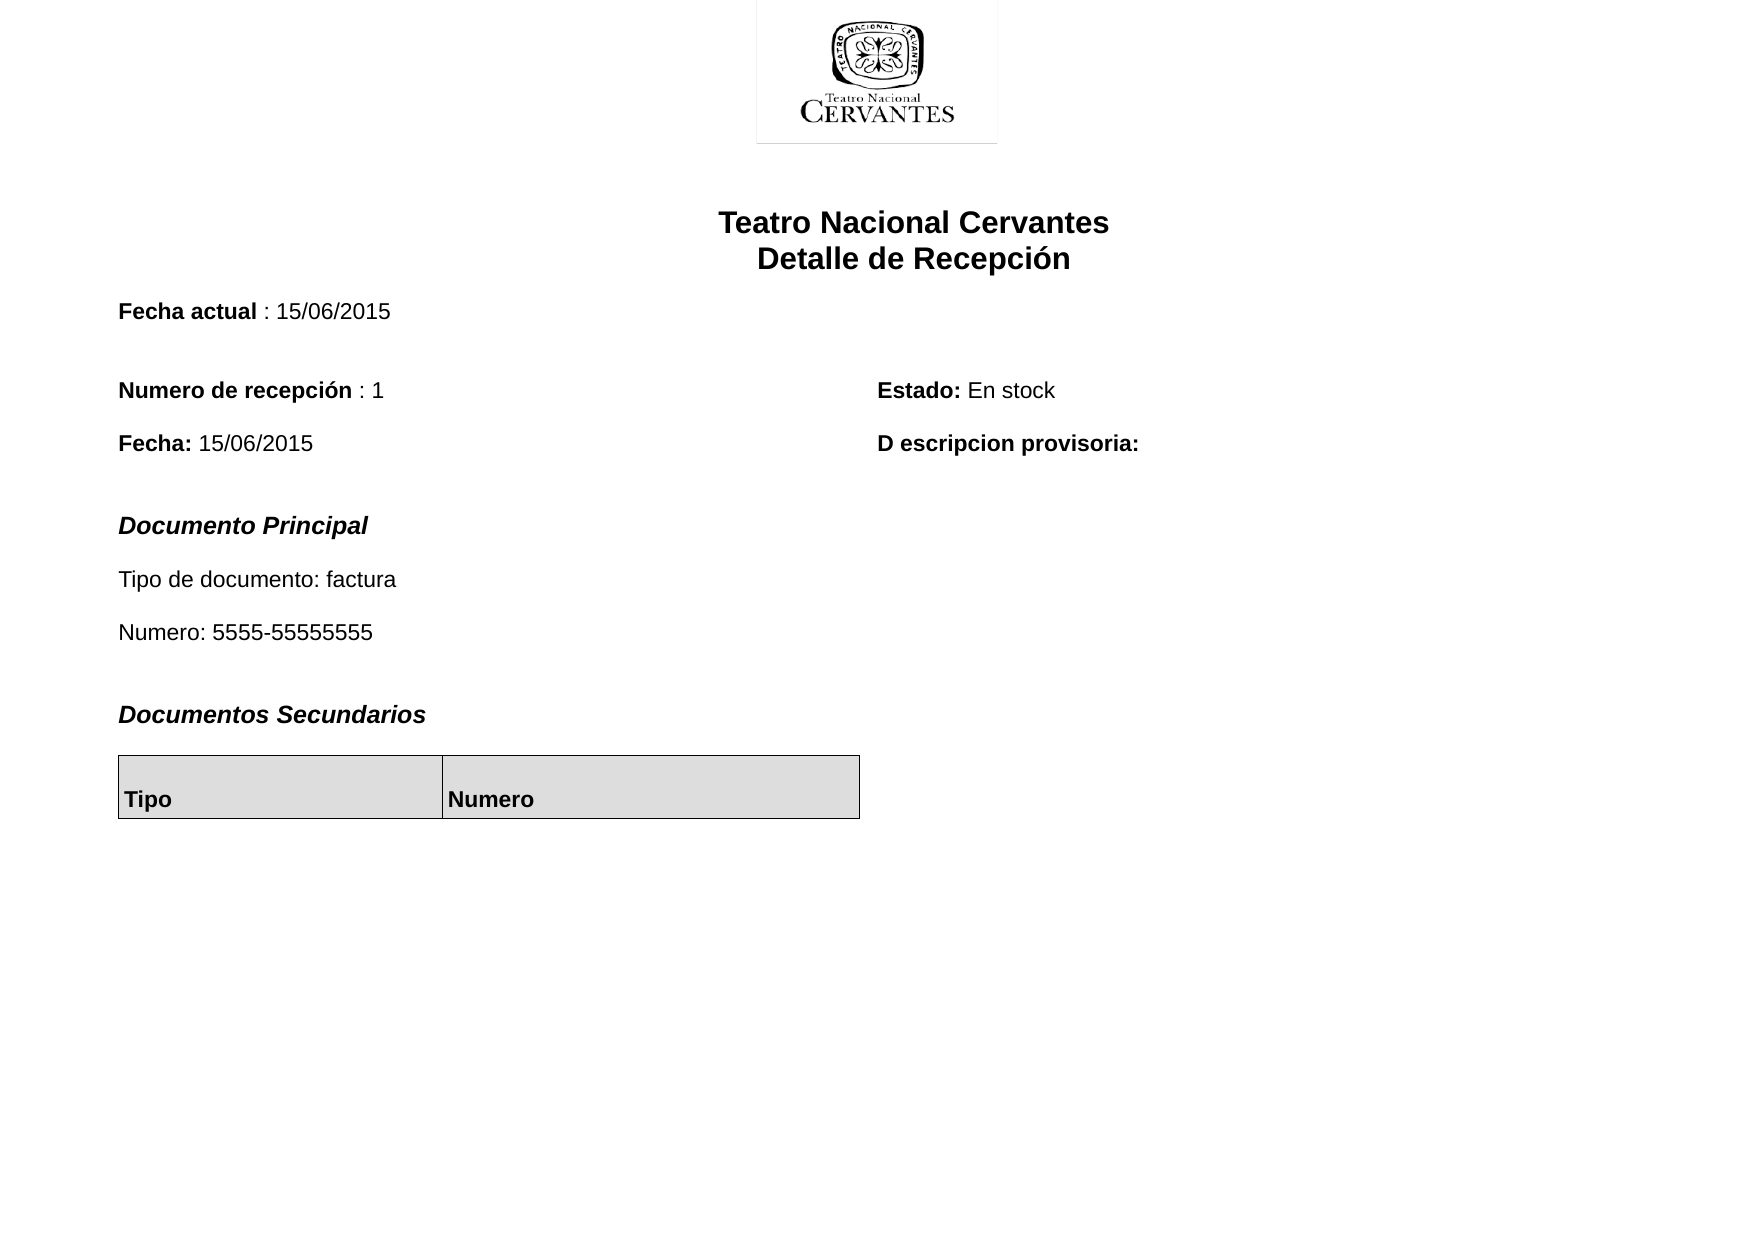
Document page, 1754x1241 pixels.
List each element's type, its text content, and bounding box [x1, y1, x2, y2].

text Teatro Nacional Cervantes [118, 204, 1636, 240]
text Documento Principal [118, 511, 1636, 540]
text Numero: 5555-55555555 [118, 619, 1636, 645]
text Documentos Secundarios [118, 700, 1636, 729]
text Tipo de documento: factura [118, 566, 1636, 592]
text Fecha: 15/06/2015 [118, 429, 877, 456]
text Estado: En stock [877, 377, 1636, 403]
text D escripcion provisoria: [877, 429, 1636, 456]
text Detalle de Recepción [118, 240, 1636, 276]
table_header Tipo [119, 756, 442, 818]
table_header Numero [443, 756, 859, 818]
picture [756, 0, 998, 144]
text Numero de recepción : 1 [118, 377, 877, 403]
text Fecha actual : 15/06/2015 [118, 298, 1636, 324]
